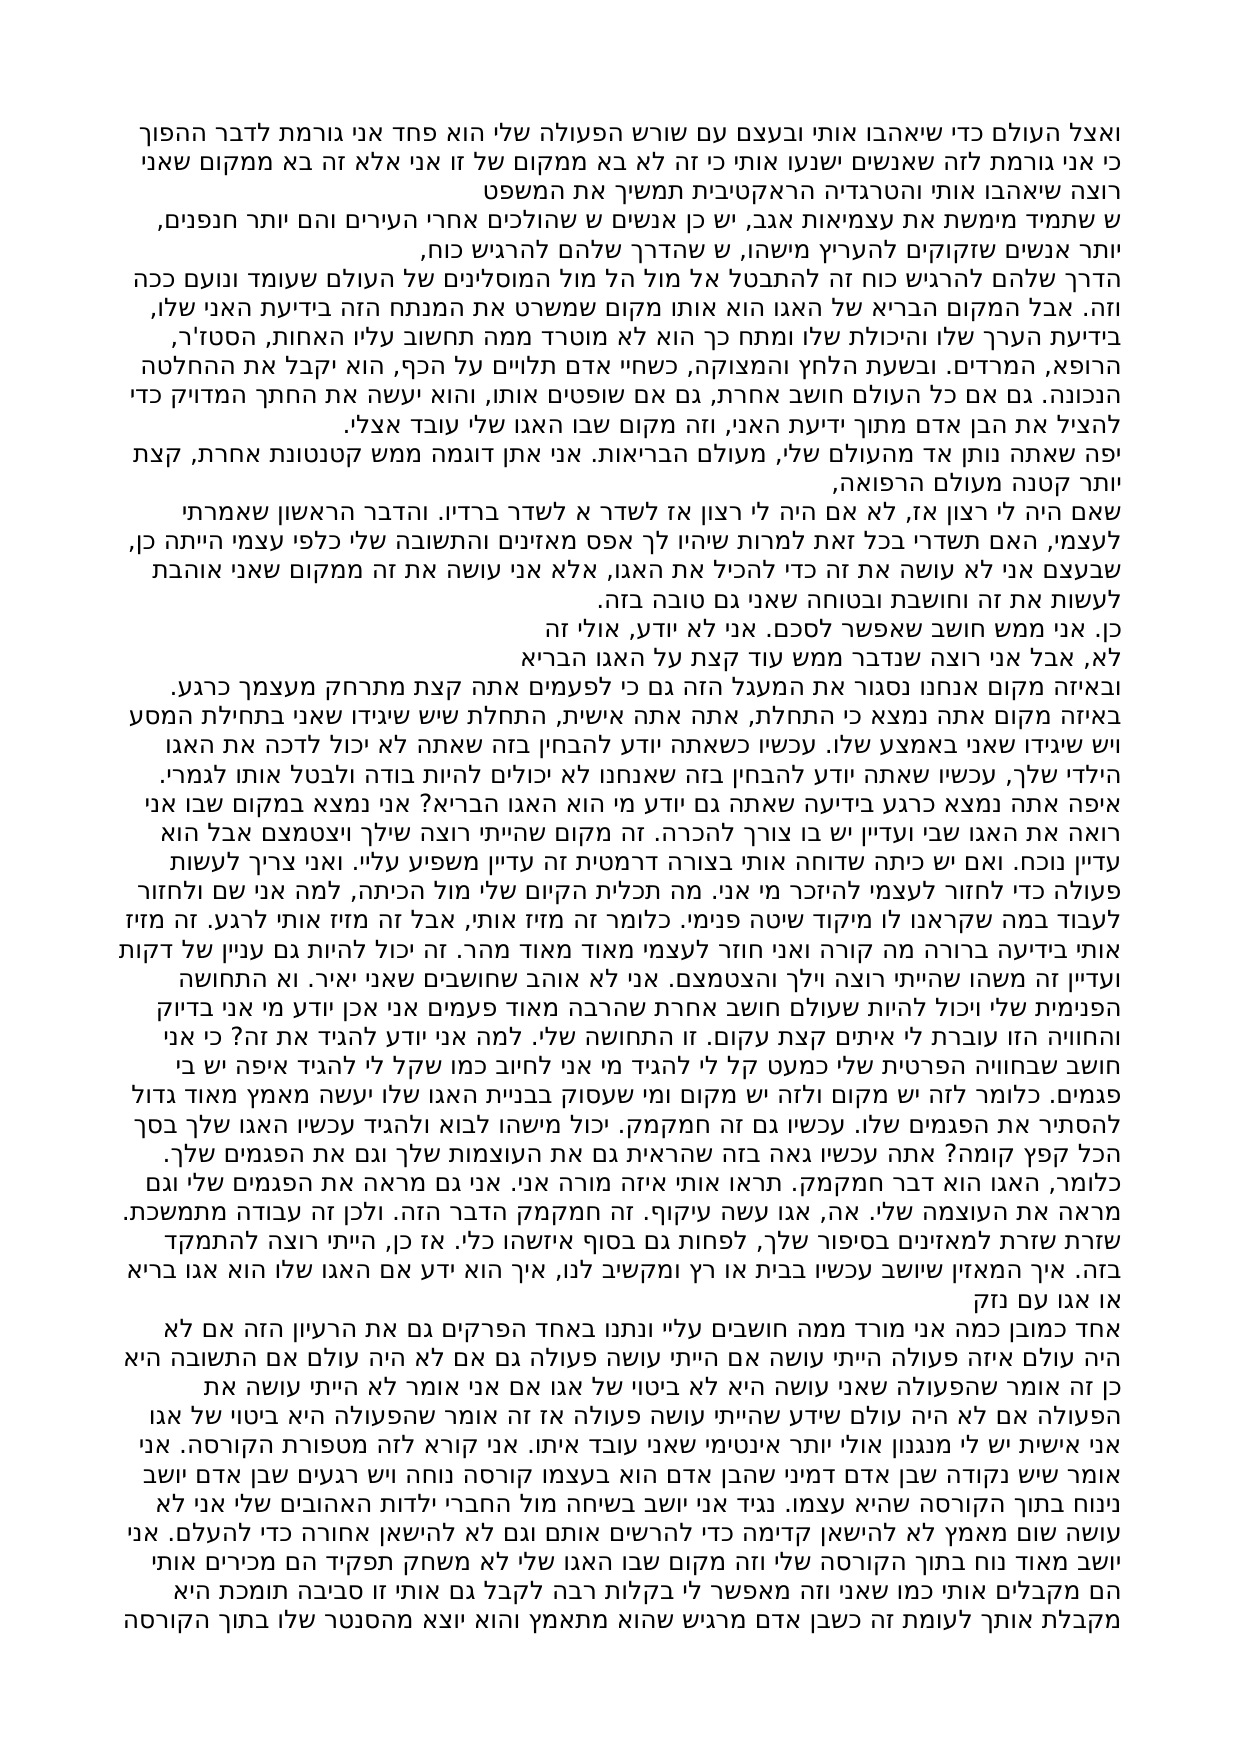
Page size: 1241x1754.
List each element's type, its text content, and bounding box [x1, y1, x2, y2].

text לא, אבל אני רוצה שנדבר ממש עוד קצת על האגו הבריא [118, 643, 1122, 672]
text ובאיזה מקום אנחנו נסגור את המעגל הזה גם כי לפעמים אתה קצת מתרחק מעצמך כרגע. באיזה מקום אתה נמצא כי התחלת, אתה אתה אישית, התחלת שיש שיגידו שאני בתחילת המסע ויש שיגידו שאני באמצע שלו. עכשיו כשאתה יודע להבחין בזה שאתה לא יכול לדכה את האגו הילדי שלך, עכשיו שאתה יודע להבחין בזה שאנחנו לא יכולים להיות בודה ולבטל אותו לגמרי. איפה אתה נמצא כרגע בידיעה שאתה גם יודע מי הוא האגו הבריא? אני נמצא במקום שבו אני רואה את האגו שבי ועדיין יש בו צורך להכרה. זה מקום שהייתי רוצה שילך ויצטמצם אבל הוא עדיין נוכח. ואם יש כיתה שדוחה אותי בצורה דרמטית זה עדיין משפיע עליי. ואני צריך לעשות פעולה כדי לחזור לעצמי להיזכר מי אני. מה תכלית הקיום שלי מול הכיתה, למה אני שם ולחזור לעבוד במה שקראנו לו מיקוד שיטה פנימי. כלומר זה מזיז אותי, אבל זה מזיז אותי לרגע. זה מזיז אותי בידיעה ברורה מה קורה ואני חוזר לעצמי מאוד מאוד מהר. זה יכול להיות גם עניין של דקות ועדיין זה משהו שהייתי רוצה וילך והצטמצם. אני לא אוהב שחושבים שאני יאיר. וא התחושה הפנימית שלי ויכול להיות שעולם חושב אחרת שהרבה מאוד פעמים אני אכן יודע מי אני בדיוק והחוויה הזו עוברת לי איתים קצת עקום. זו התחושה שלי. למה אני יודע להגיד את זה? כי אני חושב שבחוויה הפרטית שלי כמעט קל לי להגיד מי אני לחיוב כמו שקל לי להגיד איפה יש בי פגמים. כלומר לזה יש מקום ולזה יש מקום ומי שעסוק בבניית האגו שלו יעשה מאמץ מאוד גדול להסתיר את הפגמים שלו. עכשיו גם זה חמקמק. יכול מישהו לבוא ולהגיד עכשיו האגו שלך בסך הכל קפץ קומה? אתה עכשיו גאה בזה שהראית גם את העוצמות שלך וגם את הפגמים שלך. כלומר, האגו הוא דבר חמקמק. תראו אותי איזה מורה אני. אני גם מראה את הפגמים שלי וגם מראה את העוצמה שלי. אה, אגו עשה עיקוף. זה חמקמק הדבר הזה. ולכן זה עבודה מתמשכת. [118, 672, 1122, 1226]
text כן. אני ממש חושב שאפשר לסכם. אני לא יודע, אולי זה [118, 614, 1122, 643]
text ש שתמיד מימשת את עצמיאות אגב, יש כן אנשים ש שהולכים אחרי העירים והם יותר חנפנים, יותר אנשים שזקוקים להעריץ מישהו, ש שהדרך שלהם להרגיש כוח, [118, 206, 1122, 264]
text ואצל העולם כדי שיאהבו אותי ובעצם עם שורש הפעולה שלי הוא פחד אני גורמת לדבר ההפוך כי אני גורמת לזה שאנשים ישנעו אותי כי זה לא בא ממקום של זו אני אלא זה בא ממקום שאני רוצה שיאהבו אותי והטרגדיה הראקטיבית תמשיך את המשפט [118, 118, 1122, 206]
text שזרת שזרת למאזינים בסיפור שלך, לפחות גם בסוף איזשהו כלי. אז כן, הייתי רוצה להתמקד בזה. איך המאזין שיושב עכשיו בבית או רץ ומקשיב לנו, איך הוא ידע אם האגו שלו הוא אגו בריא או אגו עם נזק [118, 1226, 1122, 1314]
text אחד כמובן כמה אני מורד ממה חושבים עליי ונתנו באחד הפרקים גם את הרעיון הזה אם לא היה עולם איזה פעולה הייתי עושה אם הייתי עושה פעולה גם אם לא היה עולם אם התשובה היא כן זה אומר שהפעולה שאני עושה היא לא ביטוי של אגו אם אני אומר לא הייתי עושה את הפעולה אם לא היה עולם שידע שהייתי עושה פעולה אז זה אומר שהפעולה היא ביטוי של אגו אני אישית יש לי מנגנון אולי יותר אינטימי שאני עובד איתו. אני קורא לזה מטפורת הקורסה. אני אומר שיש נקודה שבן אדם דמיני שהבן אדם הוא בעצמו קורסה נוחה ויש רגעים שבן אדם יושב נינוח בתוך הקורסה שהיא עצמו. נגיד אני יושב בשיחה מול החברי ילדות האהובים שלי אני לא עושה שום מאמץ לא להישאן קדימה כדי להרשים אותם וגם לא להישאן אחורה כדי להעלם. אני יושב מאוד נוח בתוך הקורסה שלי וזה מקום שבו האגו שלי לא משחק תפקיד הם מכירים אותי הם מקבלים אותי כמו שאני וזה מאפשר לי בקלות רבה לקבל גם אותי זו סביבה תומכת היא מקבלת אותך לעומת זה כשבן אדם מרגיש שהוא מתאמץ והוא יוצא מהסנטר שלו בתוך הקורסה [118, 1314, 1122, 1635]
text שבעצם אני לא עושה את זה כדי להכיל את האגו, אלא אני עושה את זה ממקום שאני אוהבת לעשות את זה וחושבת ובטוחה שאני גם טובה בזה. [118, 556, 1122, 614]
text הדרך שלהם להרגיש כוח זה להתבטל אל מול הל מול המוסלינים של העולם שעומד ונועם ככה וזה. אבל המקום הבריא של האגו הוא אותו מקום שמשרט את המנתח הזה בידיעת האני שלו, בידיעת הערך שלו והיכולת שלו ומתח כך הוא לא מוטרד ממה תחשוב עליו האחות, הסטז'ר, הרופא, המרדים. ובשעת הלחץ והמצוקה, כשחיי אדם תלויים על הכף, הוא יקבל את ההחלטה הנכונה. גם אם כל העולם חושב אחרת, גם אם שופטים אותו, והוא יעשה את החתך המדויק כדי להציל את הבן אדם מתוך ידיעת האני, וזה מקום שבו האגו שלי עובד אצלי. [118, 264, 1122, 439]
text שאם היה לי רצון אז, לא אם היה לי רצון אז לשדר א לשדר ברדיו. והדבר הראשון שאמרתי לעצמי, האם תשדרי בכל זאת למרות שיהיו לך אפס מאזינים והתשובה שלי כלפי עצמי הייתה כן, [118, 497, 1122, 556]
text יפה שאתה נותן אד מהעולם שלי, מעולם הבריאות. אני אתן דוגמה ממש קטנטונת אחרת, קצת יותר קטנה מעולם הרפואה, [118, 439, 1122, 497]
